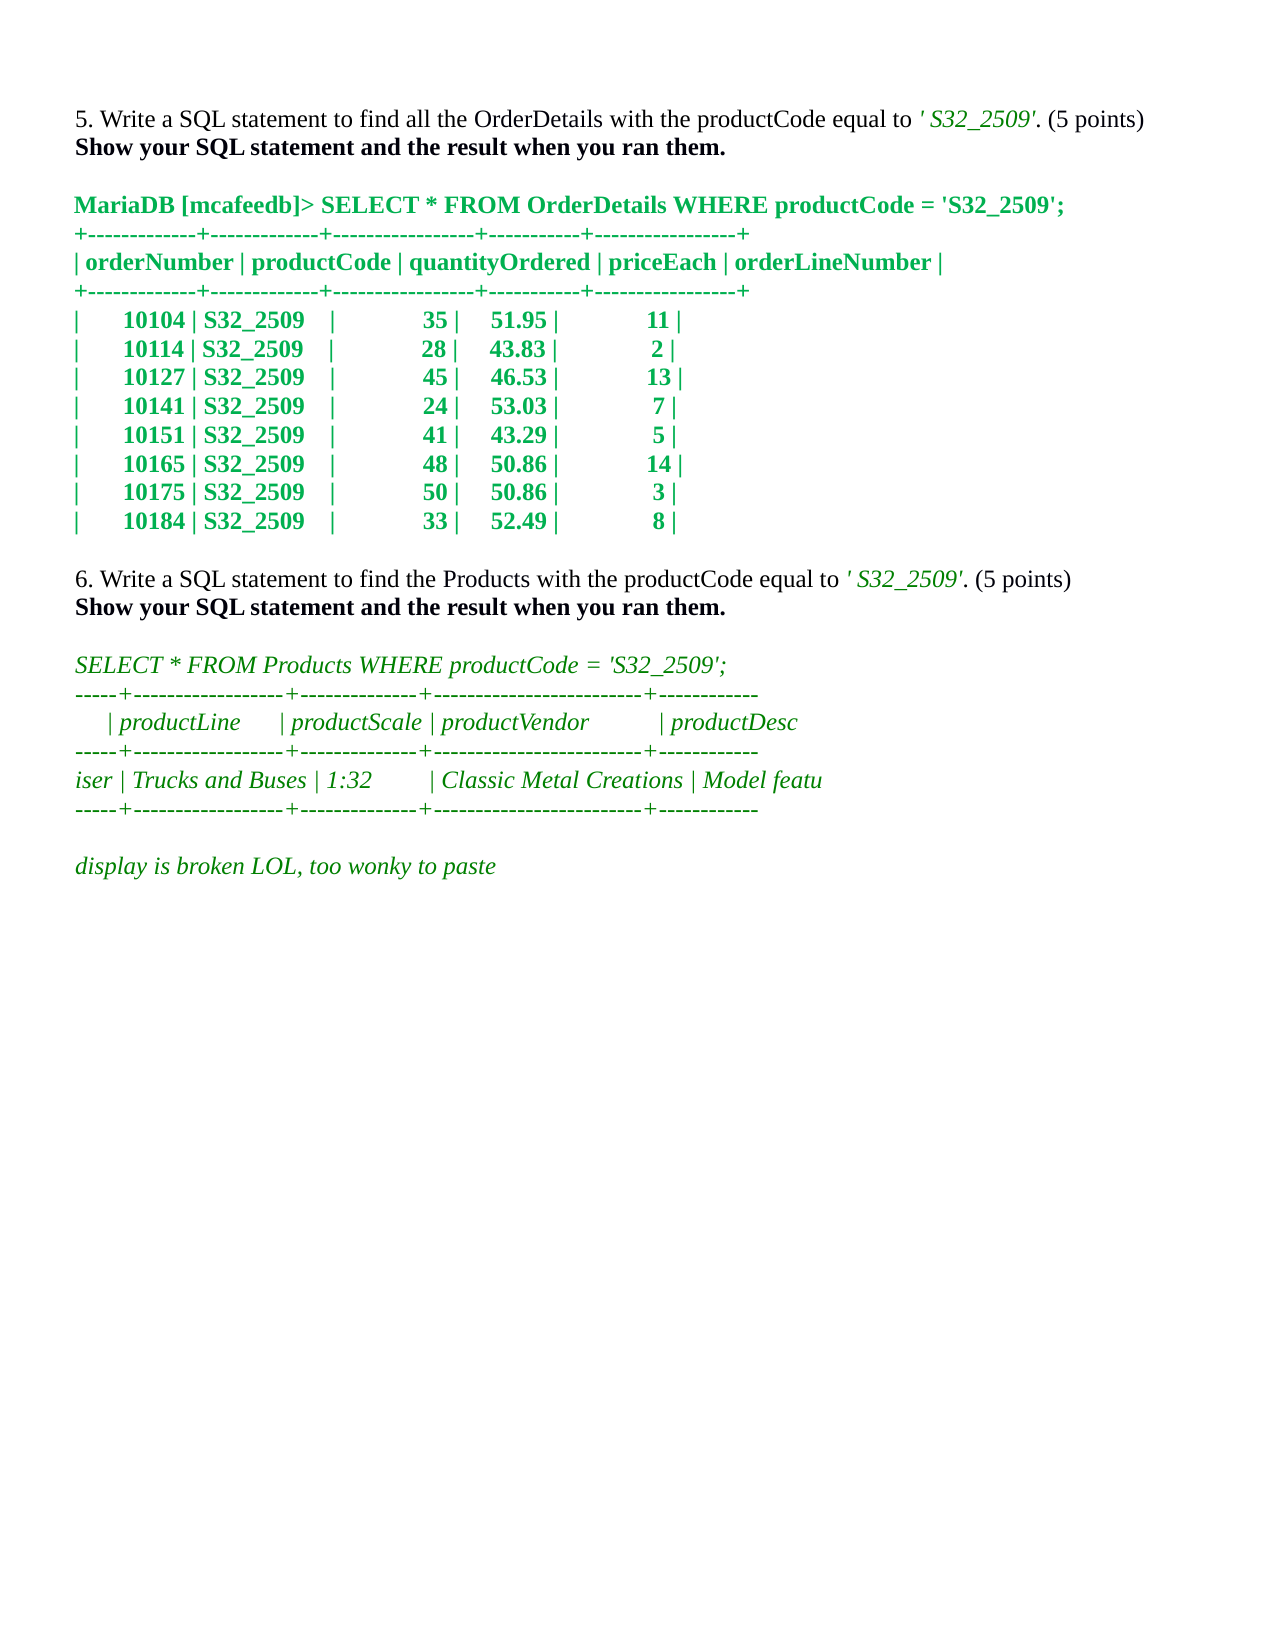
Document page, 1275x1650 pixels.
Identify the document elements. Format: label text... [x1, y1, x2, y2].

text | 10127 | S32_2509 | 45 | 46.53 | 13 | [73, 362, 1200, 391]
text +-------------+-------------+-----------------+-----------+-----------------+ [73, 276, 1200, 305]
text | orderNumber | productCode | quantityOrdered | priceEach | orderLineNumber | [73, 247, 1200, 276]
text | 10114 | S32_2509 | 28 | 43.83 | 2 | [73, 334, 1200, 362]
text 5. Write a SQL statement to find all the OrderDetails with the productCode equal to ' S32_2509'. (5 points) [75, 104, 1200, 132]
text iser | Trucks and Buses | 1:32 | Classic Metal Creations | Model featu [75, 765, 1200, 794]
text -----+------------------+--------------+-------------------------+------------ [75, 794, 1200, 822]
text | 10151 | S32_2509 | 41 | 43.29 | 5 | [73, 420, 1200, 449]
text | 10104 | S32_2509 | 35 | 51.95 | 11 | [73, 305, 1200, 334]
text -----+------------------+--------------+-------------------------+------------ [75, 679, 1200, 707]
text +-------------+-------------+-----------------+-----------+-----------------+ [73, 219, 1200, 247]
text SELECT * FROM Products WHERE productCode = 'S32_2509'; [75, 650, 1200, 679]
text display is broken LOL, too wonky to paste [75, 851, 1200, 880]
text | 10175 | S32_2509 | 50 | 50.86 | 3 | [73, 477, 1200, 506]
text | 10165 | S32_2509 | 48 | 50.86 | 14 | [73, 449, 1200, 477]
text Show your SQL statement and the result when you ran them. [75, 592, 1200, 621]
text | productLine | productScale | productVendor | productDesc [75, 707, 1200, 736]
text 6. Write a SQL statement to find the Products with the productCode equal to ' S32_2509'. (5 points) [75, 564, 1200, 592]
text | 10141 | S32_2509 | 24 | 53.03 | 7 | [73, 391, 1200, 420]
text -----+------------------+--------------+-------------------------+------------ [75, 736, 1200, 765]
text | 10184 | S32_2509 | 33 | 52.49 | 8 | [73, 506, 1200, 535]
text Show your SQL statement and the result when you ran them. [75, 132, 1200, 161]
text MariaDB [mcafeedb]> SELECT * FROM OrderDetails WHERE productCode = 'S32_2509'; [73, 190, 1200, 219]
